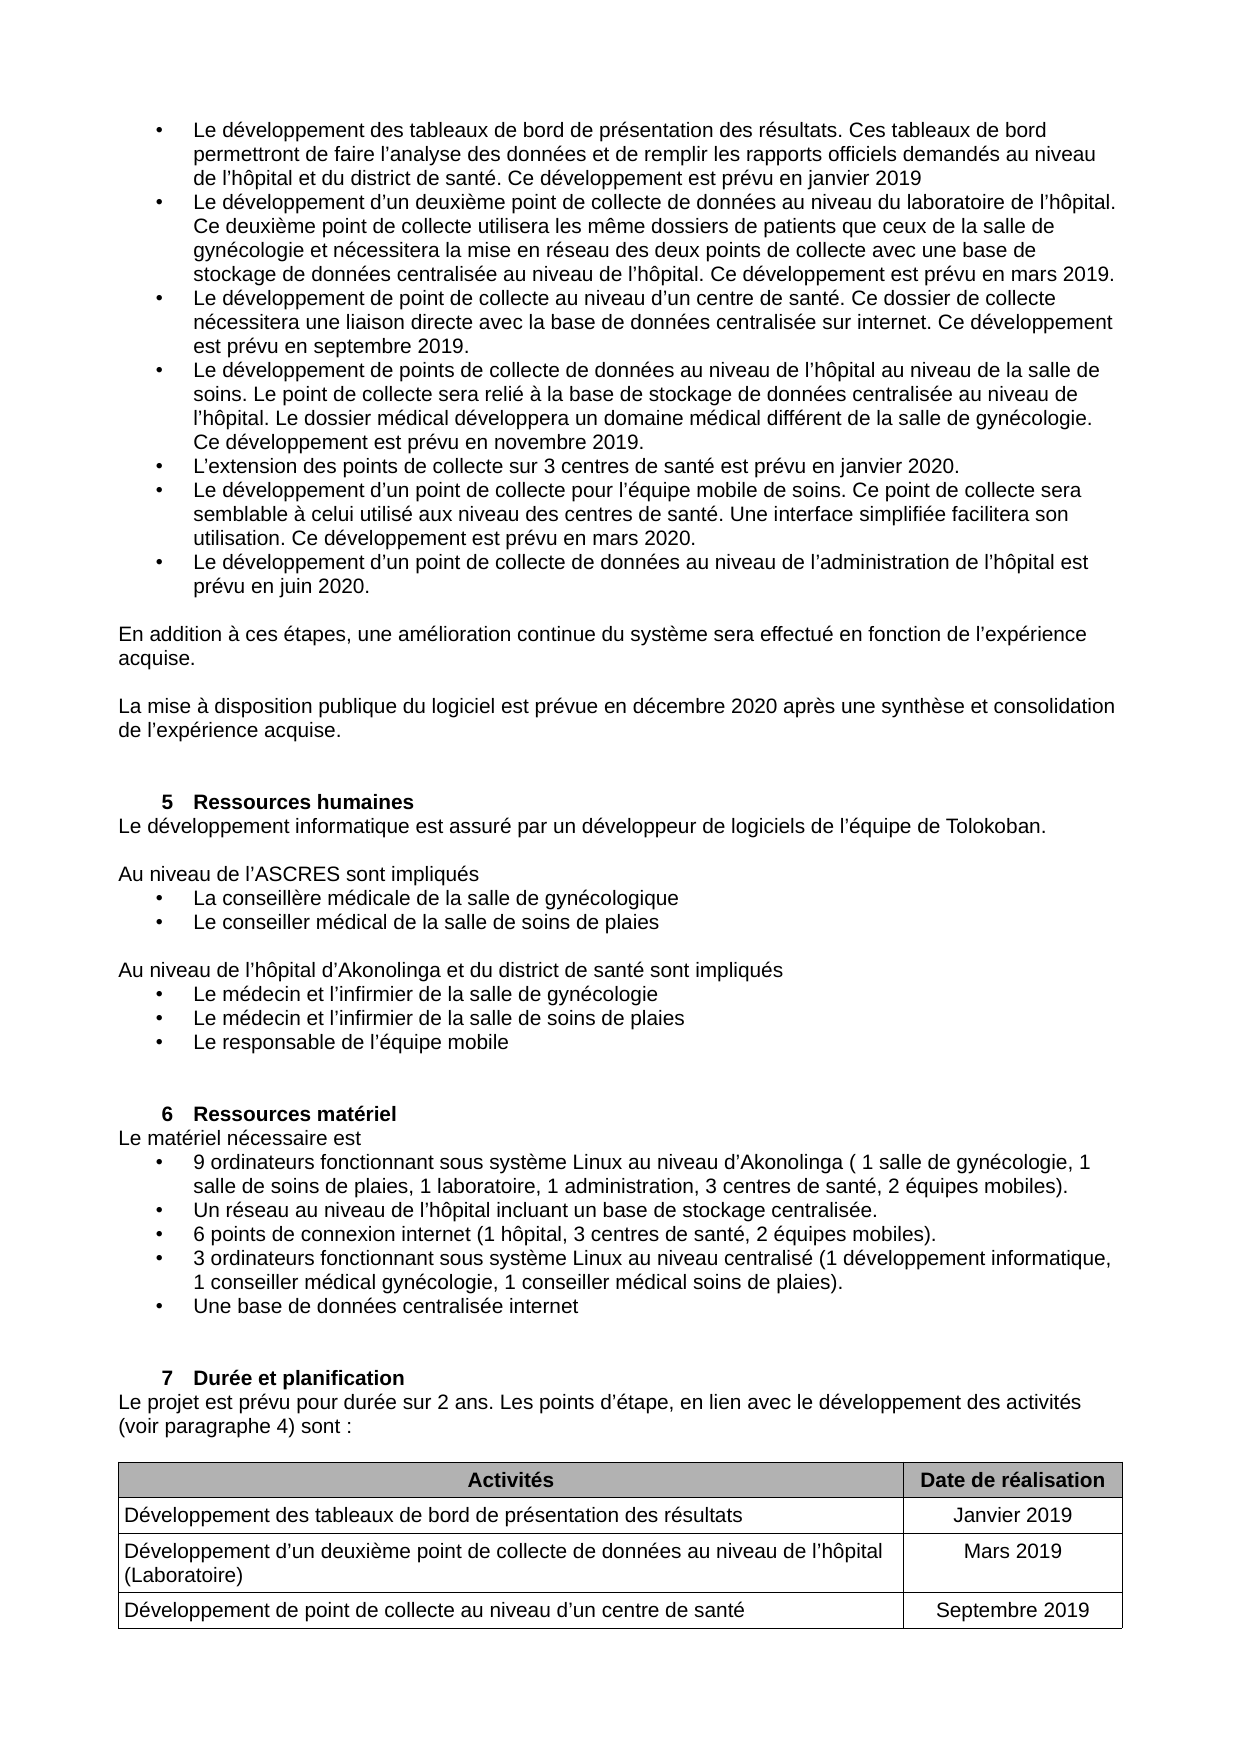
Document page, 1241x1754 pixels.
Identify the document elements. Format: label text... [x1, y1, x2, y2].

list Ressources humaines [156, 790, 1122, 814]
table_header Activités [119, 1463, 903, 1497]
list Durée et planification [156, 1366, 1122, 1390]
table_cell Mars 2019 [904, 1534, 1122, 1592]
table_cell Développement de point de collecte au niveau d’un centre de santé [119, 1593, 903, 1628]
text La mise à disposition publique du logiciel est prévue en décembre 2020 après une synthèse et consolidation de l’expérience acquise. [118, 694, 1122, 742]
list Un réseau au niveau de l’hôpital incluant un base de stockage centralisée. [156, 1198, 1122, 1222]
table_cell Développement des tableaux de bord de présentation des résultats [119, 1498, 903, 1533]
list Le développement de points de collecte de données au niveau de l’hôpital au niveau de la salle de soins. Le point de collecte sera relié à la base de stockage de données centralisée au niveau de l’hôpital. Le dossier médical développera un domaine médical différent de la salle de gynécologie. Ce développement est prévu en novembre 2019. [156, 358, 1122, 454]
text Au niveau de l’hôpital d’Akonolinga et du district de santé sont impliqués [118, 958, 1122, 982]
list 9 ordinateurs fonctionnant sous système Linux au niveau d’Akonolinga ( 1 salle de gynécologie, 1 salle de soins de plaies, 1 laboratoire, 1 administration, 3 centres de santé, 2 équipes mobiles). [156, 1149, 1122, 1198]
text Le projet est prévu pour durée sur 2 ans. Les points d’étape, en lien avec le développement des activités (voir paragraphe 4) sont : [118, 1390, 1122, 1438]
text Au niveau de l’ASCRES sont impliqués [118, 862, 1122, 886]
list Le médecin et l’infirmier de la salle de gynécologie [156, 982, 1122, 1006]
text Le développement informatique est assuré par un développeur de logiciels de l’équipe de Tolokoban. [118, 814, 1122, 838]
list 3 ordinateurs fonctionnant sous système Linux au niveau centralisé (1 développement informatique, 1 conseiller médical gynécologie, 1 conseiller médical soins de plaies). [156, 1246, 1122, 1294]
list Le développement d’un deuxième point de collecte de données au niveau du laboratoire de l’hôpital. Ce deuxième point de collecte utilisera les même dossiers de patients que ceux de la salle de gynécologie et nécessitera la mise en réseau des deux points de collecte avec une base de stockage de données centralisée au niveau de l’hôpital. Ce développement est prévu en mars 2019. [156, 190, 1122, 286]
list Le développement d’un point de collecte pour l’équipe mobile de soins. Ce point de collecte sera semblable à celui utilisé aux niveau des centres de santé. Une interface simplifiée facilitera son utilisation. Ce développement est prévu en mars 2020. [156, 478, 1122, 550]
text En addition à ces étapes, une amélioration continue du système sera effectué en fonction de l’expérience acquise. [118, 622, 1122, 670]
table_cell Septembre 2019 [904, 1593, 1122, 1628]
list Une base de données centralisée internet [156, 1294, 1122, 1318]
list Le médecin et l’infirmier de la salle de soins de plaies [156, 1006, 1122, 1030]
list 6 points de connexion internet (1 hôpital, 3 centres de santé, 2 équipes mobiles). [156, 1222, 1122, 1246]
list Le conseiller médical de la salle de soins de plaies [156, 909, 1122, 934]
list Le développement des tableaux de bord de présentation des résultats. Ces tableaux de bord permettront de faire l’analyse des données et de remplir les rapports officiels demandés au niveau de l’hôpital et du district de santé. Ce développement est prévu en janvier 2019 [156, 118, 1122, 190]
list Ressources matériel [156, 1102, 1122, 1126]
table_cell Janvier 2019 [904, 1498, 1122, 1533]
table_cell Développement d’un deuxième point de collecte de données au niveau de l’hôpital (Laboratoire) [119, 1534, 903, 1592]
list Le responsable de l’équipe mobile [156, 1030, 1122, 1054]
list Le développement d’un point de collecte de données au niveau de l’administration de l’hôpital est prévu en juin 2020. [156, 550, 1122, 598]
list L’extension des points de collecte sur 3 centres de santé est prévu en janvier 2020. [156, 454, 1122, 478]
table_header Date de réalisation [904, 1463, 1122, 1497]
list La conseillère médicale de la salle de gynécologique [156, 886, 1122, 909]
text Le matériel nécessaire est [118, 1126, 1122, 1149]
list Le développement de point de collecte au niveau d’un centre de santé. Ce dossier de collecte nécessitera une liaison directe avec la base de données centralisée sur internet. Ce développement est prévu en septembre 2019. [156, 286, 1122, 358]
